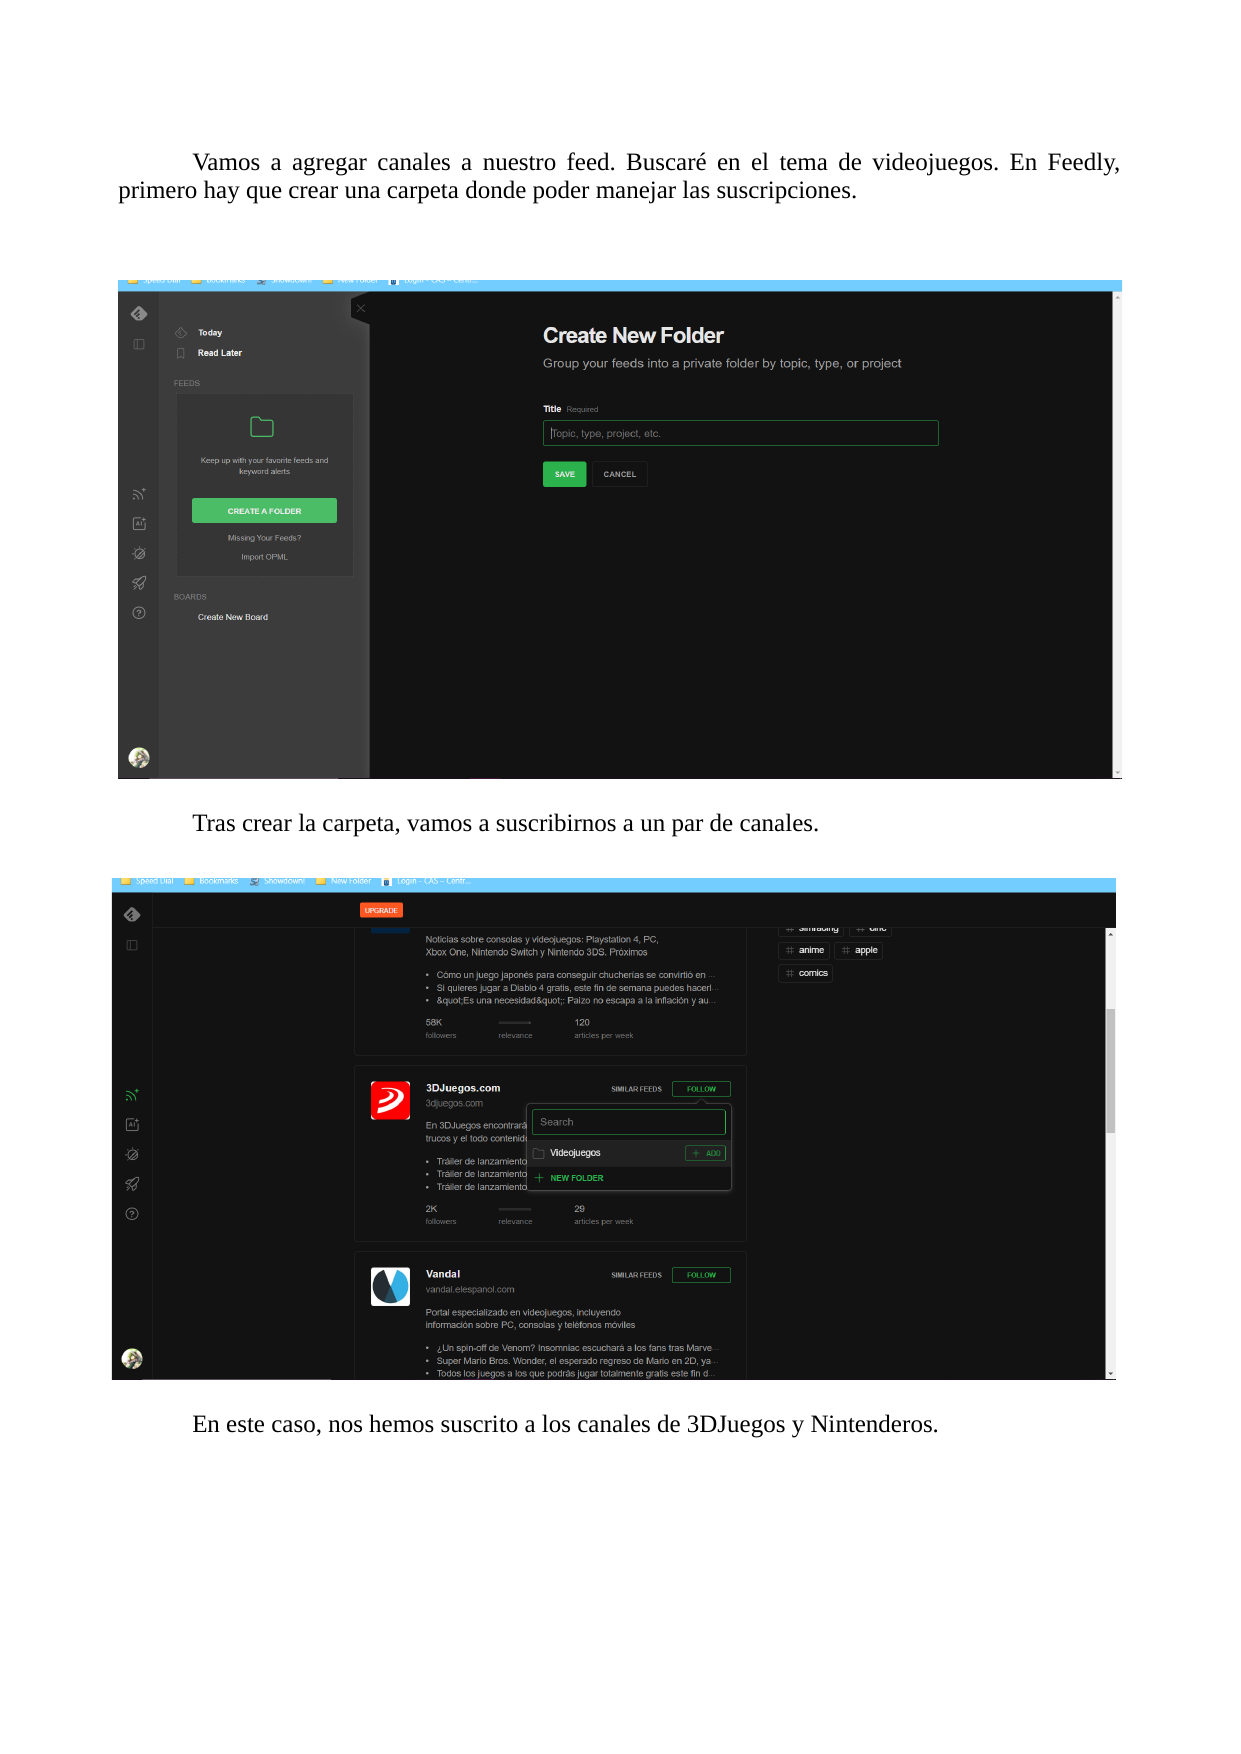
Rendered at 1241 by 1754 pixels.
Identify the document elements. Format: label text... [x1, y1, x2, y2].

text Vamos a agregar canales a nuestro feed. Buscaré en el tema de videojuegos. En Feedly, primero hay que crear una carpeta donde poder manejar las suscripciones. [118, 147, 1122, 204]
picture [118, 280, 1123, 779]
picture [111, 878, 1116, 1380]
text En este caso, nos hemos suscrito a los canales de 3DJuegos y Nintenderos. [118, 865, 1122, 1437]
text Tras crear la carpeta, vamos a suscribirnos a un par de canales. [118, 779, 1122, 837]
text [118, 262, 1122, 280]
